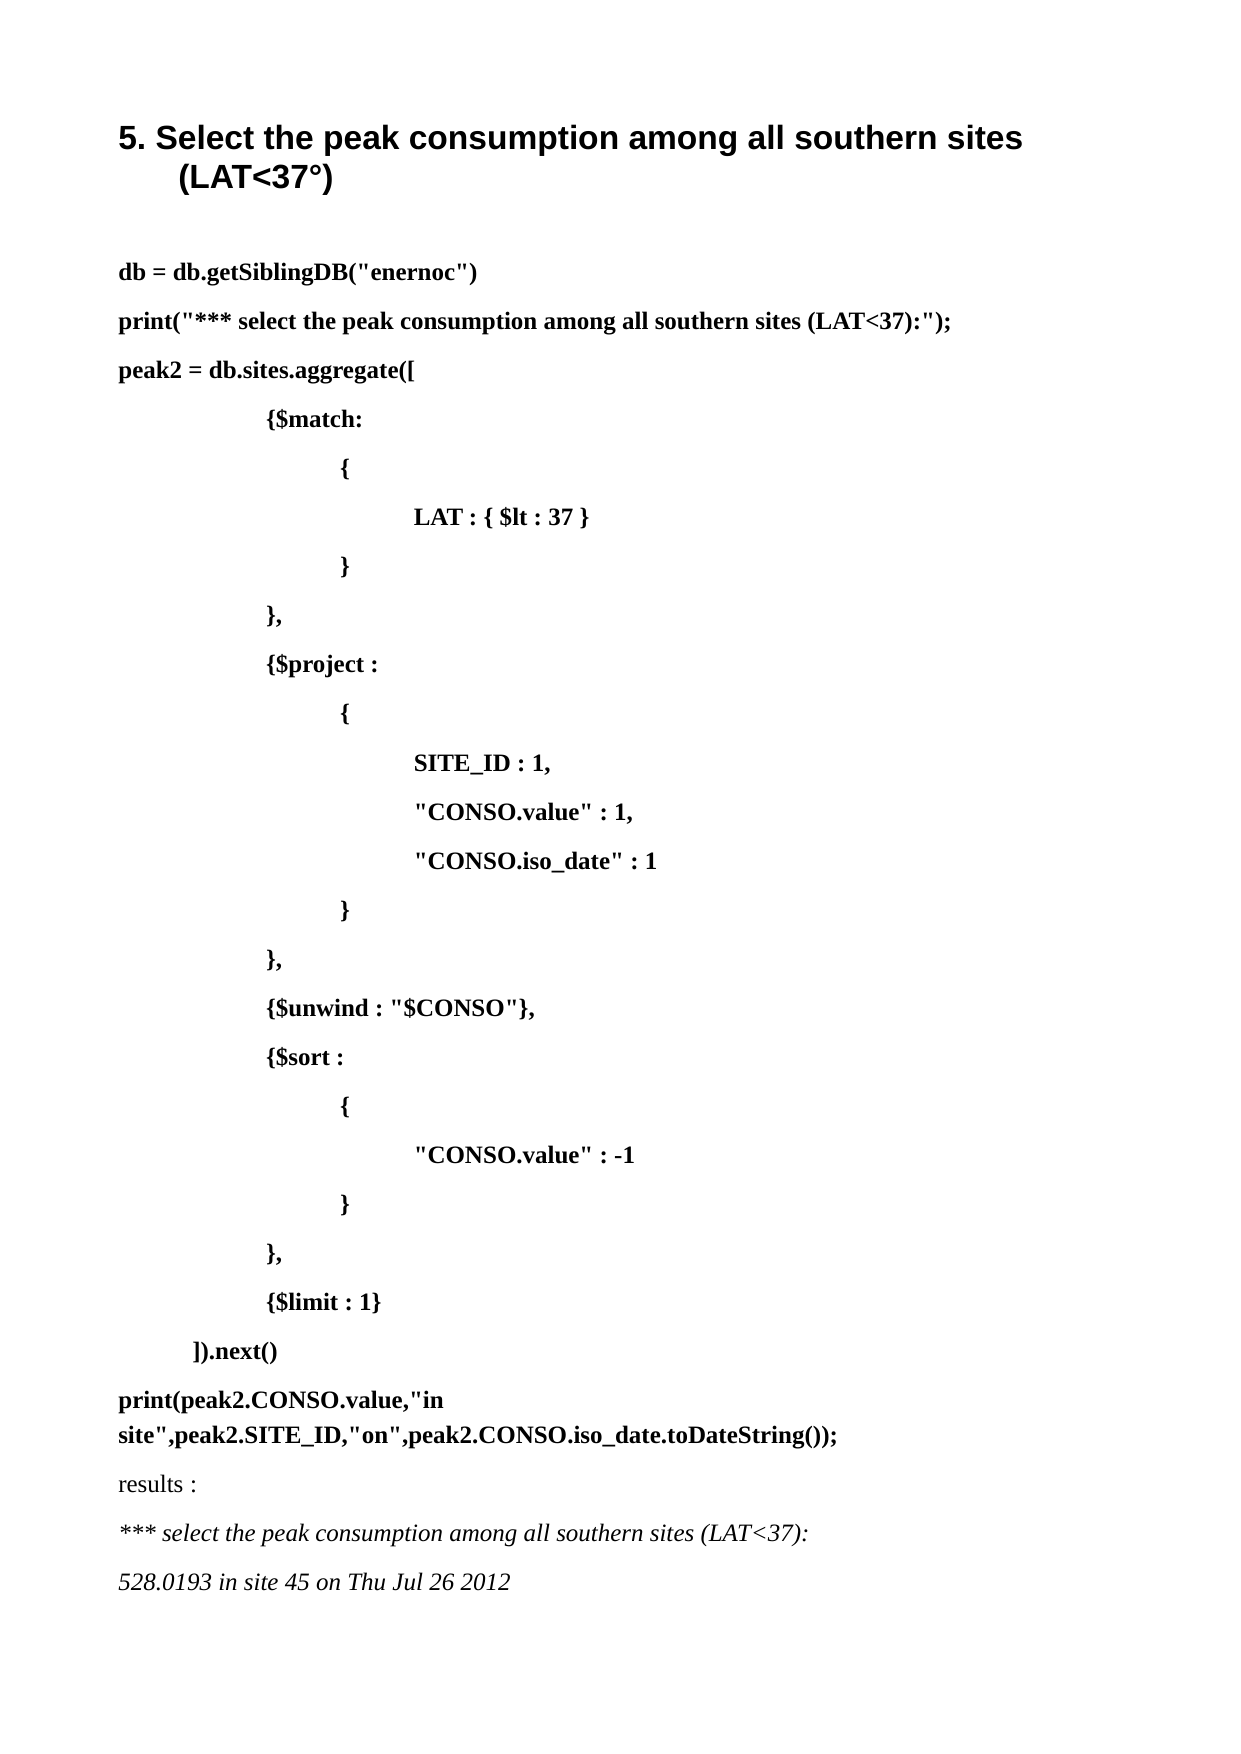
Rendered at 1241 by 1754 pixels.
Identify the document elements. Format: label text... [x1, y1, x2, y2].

text }, [118, 600, 1122, 629]
text 528.0193 in site 45 on Thu Jul 26 2012 [118, 1567, 1122, 1596]
subtitle 5. Select the peak consumption among all southern sites (LAT<37°) [118, 118, 1122, 195]
text "CONSO.iso_date" : 1 [118, 846, 1122, 874]
text db = db.getSiblingDB("enernoc") [118, 257, 1122, 286]
text }, [118, 944, 1122, 973]
text {$sort : [118, 1042, 1122, 1071]
text results : [118, 1469, 1122, 1498]
text } [118, 895, 1122, 923]
text print("*** select the peak consumption among all southern sites (LAT<37):"); [118, 306, 1122, 335]
text "CONSO.value" : -1 [118, 1140, 1122, 1169]
text { [118, 453, 1122, 482]
text { [118, 698, 1122, 727]
text {$project : [118, 649, 1122, 678]
text ]).next() [118, 1336, 1122, 1365]
text peak2 = db.sites.aggregate([ [118, 355, 1122, 384]
text {$match: [118, 404, 1122, 433]
text *** select the peak consumption among all southern sites (LAT<37): [118, 1518, 1122, 1547]
text { [118, 1091, 1122, 1120]
text SITE_ID : 1, [118, 748, 1122, 776]
text } [118, 551, 1122, 580]
text {$limit : 1} [118, 1287, 1122, 1316]
text }, [118, 1238, 1122, 1267]
text {$unwind : "$CONSO"}, [118, 993, 1122, 1022]
text "CONSO.value" : 1, [118, 797, 1122, 825]
text LAT : { $lt : 37 } [118, 502, 1122, 531]
text print(peak2.CONSO.value,"in site",peak2.SITE_ID,"on",peak2.CONSO.iso_date.toDateString()); [118, 1385, 1122, 1449]
text } [118, 1189, 1122, 1218]
